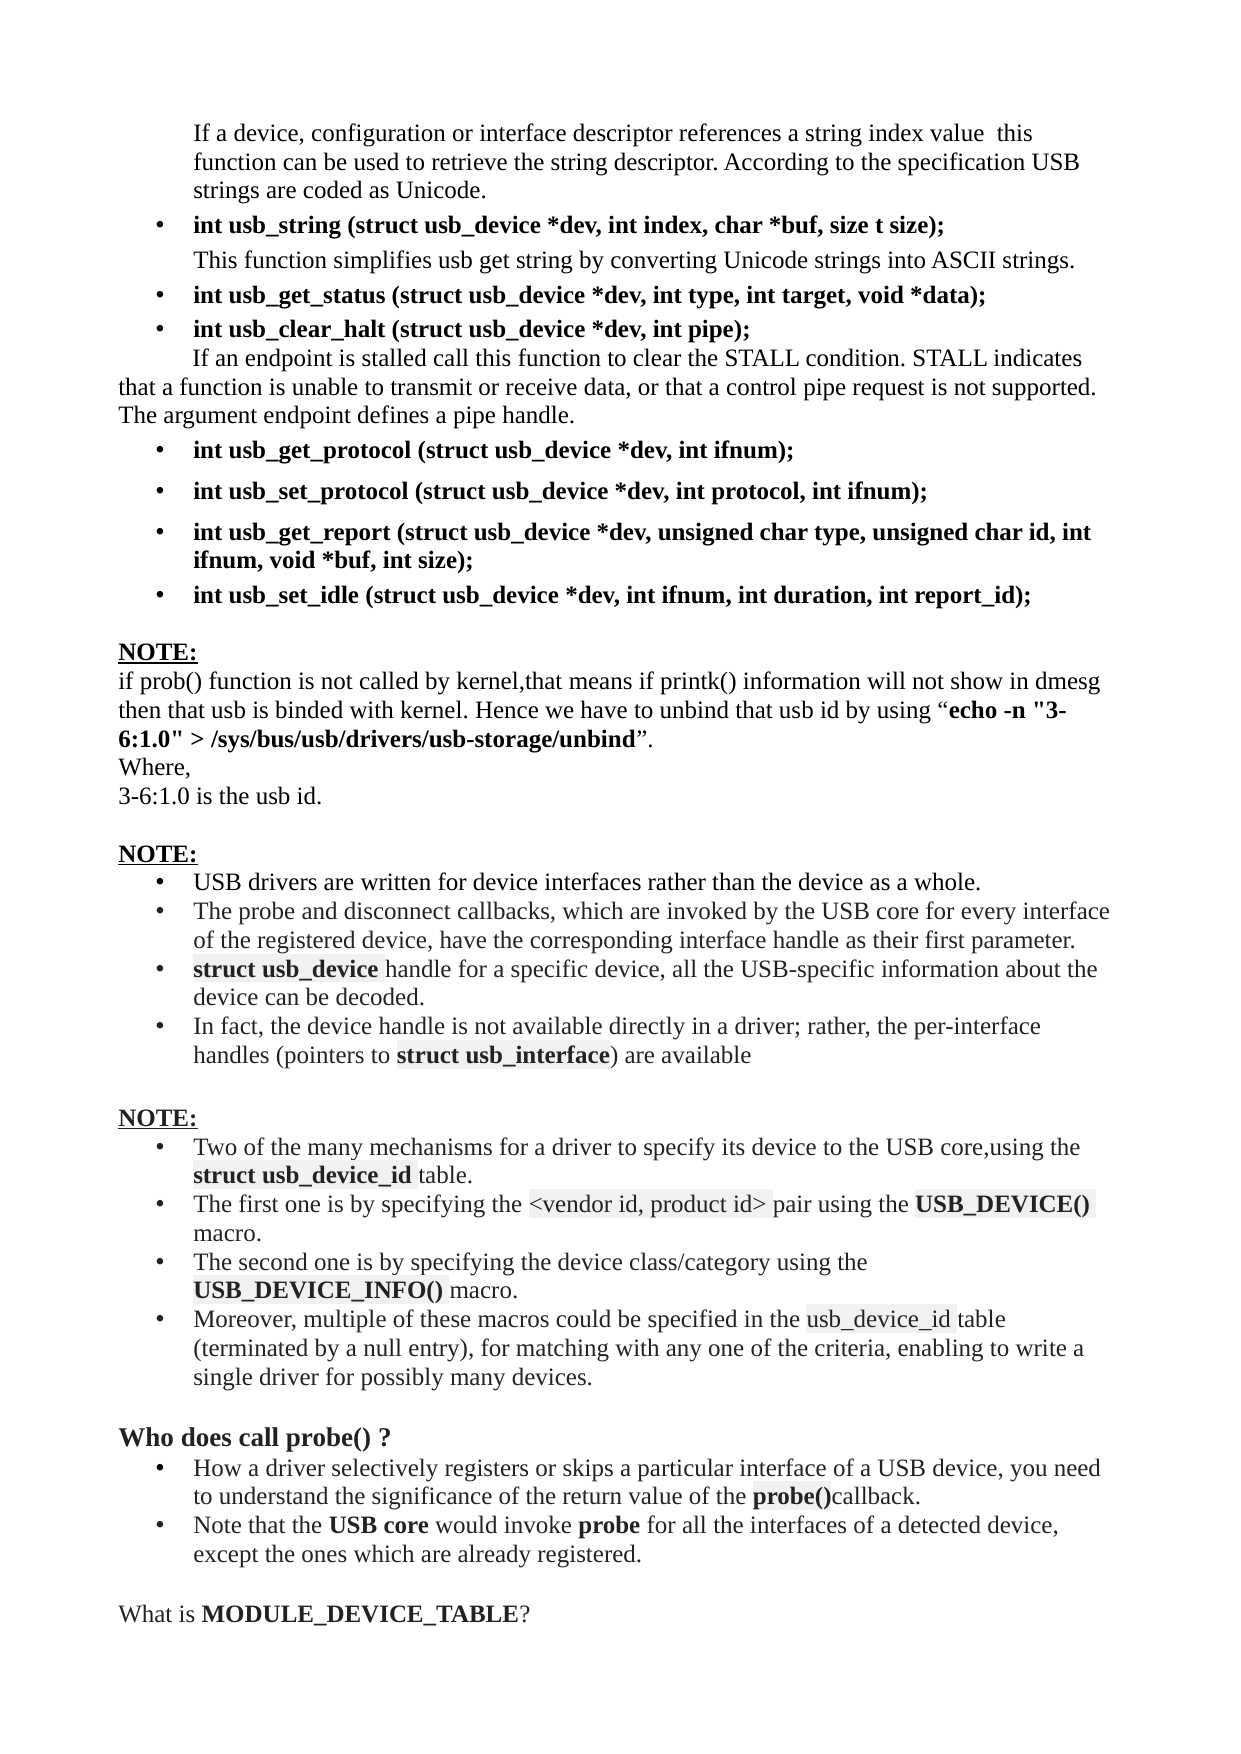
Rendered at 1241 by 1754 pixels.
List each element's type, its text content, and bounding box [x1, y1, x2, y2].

list Two of the many mechanisms for a driver to specify its device to the USB core,using the struct usb_device_id table. [156, 1132, 1122, 1189]
list struct usb_device handle for a specific device, all the USB-specific information about the device can be decoded. [156, 954, 1122, 1011]
list int usb_string (struct usb_device *dev, int index, char *buf, size t size); [156, 210, 1122, 239]
list int usb_set_idle (struct usb_device *dev, int ifnum, int duration, int report_id); [156, 580, 1122, 609]
list The probe and disconnect callbacks, which are invoked by the USB core for every interface of the registered device, have the corresponding interface handle as their first parameter. [156, 896, 1122, 954]
list int usb_set_protocol (struct usb_device *dev, int protocol, int ifnum); [156, 476, 1122, 505]
list Note that the USB core would invoke probe for all the interfaces of a detected device, except the ones which are already registered. [156, 1510, 1122, 1568]
text Where, [118, 752, 1122, 781]
text NOTE: [118, 637, 1122, 666]
list int usb_get_status (struct usb_device *dev, int type, int target, void *data); [156, 280, 1122, 308]
list In fact, the device handle is not available directly in a driver; rather, the per-interface handles (pointers to struct usb_interface) are available [156, 1011, 1122, 1069]
text if prob() function is not called by kernel,that means if printk() information will not show in dmesg then that usb is binded with kernel. Hence we have to unbind that usb id by using “echo -n "3-6:1.0" > /sys/bus/usb/drivers/usb-storage/unbind”. [118, 666, 1122, 752]
list USB drivers are written for device interfaces rather than the device as a whole. [156, 867, 1122, 896]
text NOTE: [118, 1103, 1122, 1132]
list The first one is by specifying the <vendor id, product id> pair using the USB_DEVICE() macro. [156, 1189, 1122, 1247]
list If a device, configuration or interface descriptor references a string index value this function can be used to retrieve the string descriptor. According to the specification USB strings are coded as Unicode. [156, 118, 1122, 204]
list This function simplifies usb get string by converting Unicode strings into ASCII strings. [156, 245, 1122, 274]
text NOTE: [118, 839, 1122, 867]
list int usb_get_report (struct usb_device *dev, unsigned char type, unsigned char id, int ifnum, void *buf, int size); [156, 517, 1122, 574]
list The second one is by specifying the device class/category using the USB_DEVICE_INFO() macro. [156, 1247, 1122, 1304]
list How a driver selectively registers or skips a particular interface of a USB device, you need to understand the significance of the return value of the probe()callback. [156, 1453, 1122, 1510]
list int usb_clear_halt (struct usb_device *dev, int pipe); [156, 314, 1122, 343]
text 3-6:1.0 is the usb id. [118, 781, 1122, 810]
text Who does call probe() ? [118, 1421, 1122, 1453]
text What is MODULE_DEVICE_TABLE? [118, 1599, 1122, 1628]
list Moreover, multiple of these macros could be specified in the usb_device_id table (terminated by a null entry), for matching with any one of the criteria, enabling to write a single driver for possibly many devices. [156, 1304, 1122, 1390]
text If an endpoint is stalled call this function to clear the STALL condition. STALL indicates that a function is unable to transmit or receive data, or that a control pipe request is not supported. The argument endpoint defines a pipe handle. [118, 343, 1122, 429]
list int usb_get_protocol (struct usb_device *dev, int ifnum); [156, 435, 1122, 464]
